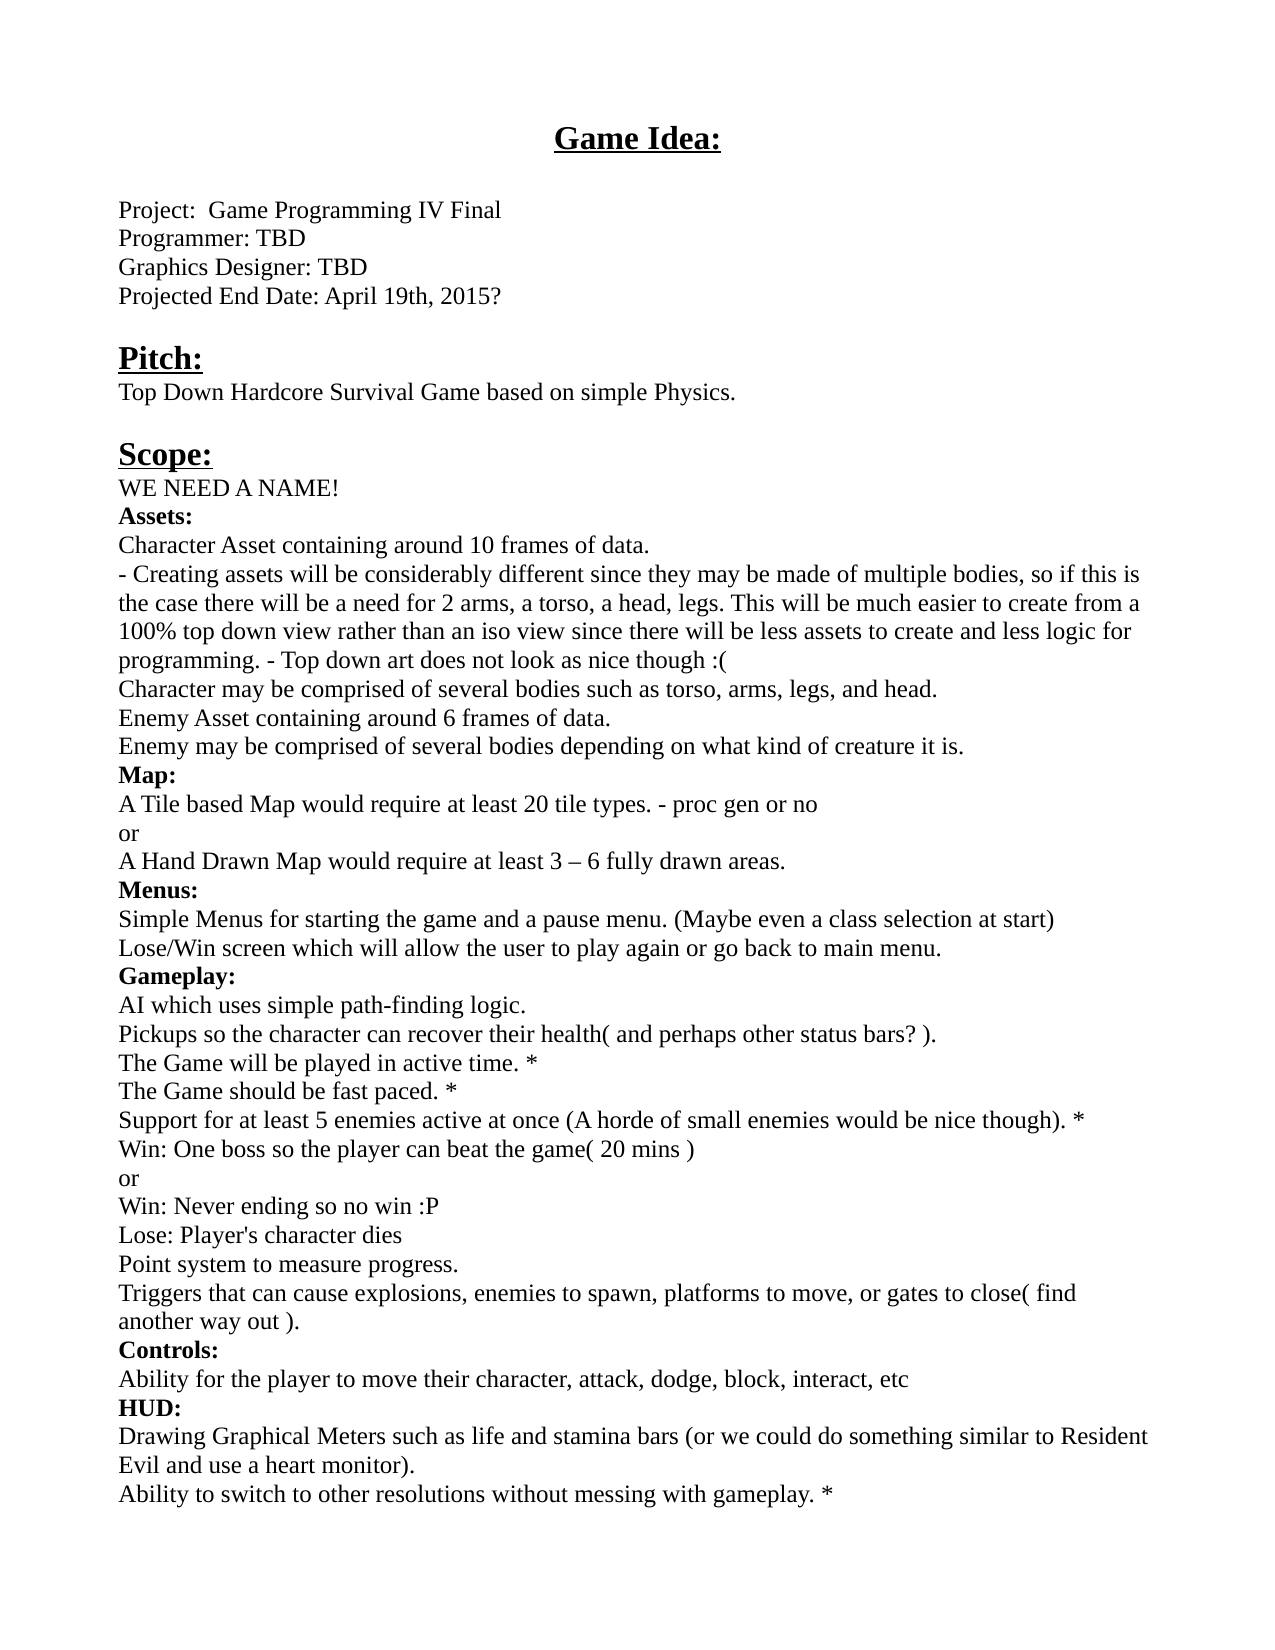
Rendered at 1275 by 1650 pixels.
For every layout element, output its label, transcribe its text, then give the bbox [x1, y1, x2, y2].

text Character Asset containing around 10 frames of data. [118, 530, 1157, 559]
text Triggers that can cause explosions, enemies to spawn, platforms to move, or gates to close( find another way out ). [118, 1278, 1157, 1335]
text Enemy may be comprised of several bodies depending on what kind of creature it is. [118, 731, 1157, 760]
text Simple Menus for starting the game and a pause menu. (Maybe even a class selection at start) [118, 904, 1157, 933]
text The Game will be played in active time. * [118, 1048, 1157, 1076]
text Project: Game Programming IV Final [118, 195, 1157, 223]
text Drawing Graphical Meters such as life and stamina bars (or we could do something similar to Resident Evil and use a heart monitor). [118, 1421, 1157, 1479]
text Assets: [118, 501, 1157, 530]
text - Creating assets will be considerably different since they may be made of multiple bodies, so if this is the case there will be a need for 2 arms, a torso, a head, legs. This will be much easier to create from a 100% top down view rather than an iso view since there will be less assets to create and less logic for programming. - Top down art does not look as nice though :( [118, 559, 1157, 674]
text Menus: [118, 875, 1157, 904]
text Support for at least 5 enemies active at once (A horde of small enemies would be nice though). * [118, 1105, 1157, 1134]
text Point system to measure progress. [118, 1249, 1157, 1278]
text Programmer: TBD [118, 223, 1157, 252]
text Game Idea: [118, 118, 1157, 156]
text or [118, 818, 1157, 846]
text Character may be comprised of several bodies such as torso, arms, legs, and head. [118, 674, 1157, 703]
text HUD: [118, 1393, 1157, 1421]
text Graphics Designer: TBD [118, 252, 1157, 281]
text Lose: Player's character dies [118, 1220, 1157, 1249]
text Pitch: [118, 338, 1157, 377]
text A Hand Drawn Map would require at least 3 – 6 fully drawn areas. [118, 846, 1157, 875]
text Top Down Hardcore Survival Game based on simple Physics. [118, 377, 1157, 406]
text The Game should be fast paced. * [118, 1076, 1157, 1105]
text Lose/Win screen which will allow the user to play again or go back to main menu. [118, 933, 1157, 961]
text Ability to switch to other resolutions without messing with gameplay. * [118, 1479, 1157, 1508]
text Gameplay: [118, 961, 1157, 990]
text WE NEED A NAME! [118, 473, 1157, 501]
text Scope: [118, 434, 1157, 473]
text Win: One boss so the player can beat the game( 20 mins ) [118, 1134, 1157, 1163]
text Controls: [118, 1335, 1157, 1364]
text or [118, 1163, 1157, 1191]
text Ability for the player to move their character, attack, dodge, block, interact, etc [118, 1364, 1157, 1393]
text Win: Never ending so no win :P [118, 1191, 1157, 1220]
text Map: [118, 760, 1157, 789]
text Enemy Asset containing around 6 frames of data. [118, 703, 1157, 731]
text Pickups so the character can recover their health( and perhaps other status bars? ). [118, 1019, 1157, 1048]
text AI which uses simple path-finding logic. [118, 990, 1157, 1019]
text A Tile based Map would require at least 20 tile types. - proc gen or no [118, 789, 1157, 818]
text Projected End Date: April 19th, 2015? [118, 281, 1157, 310]
